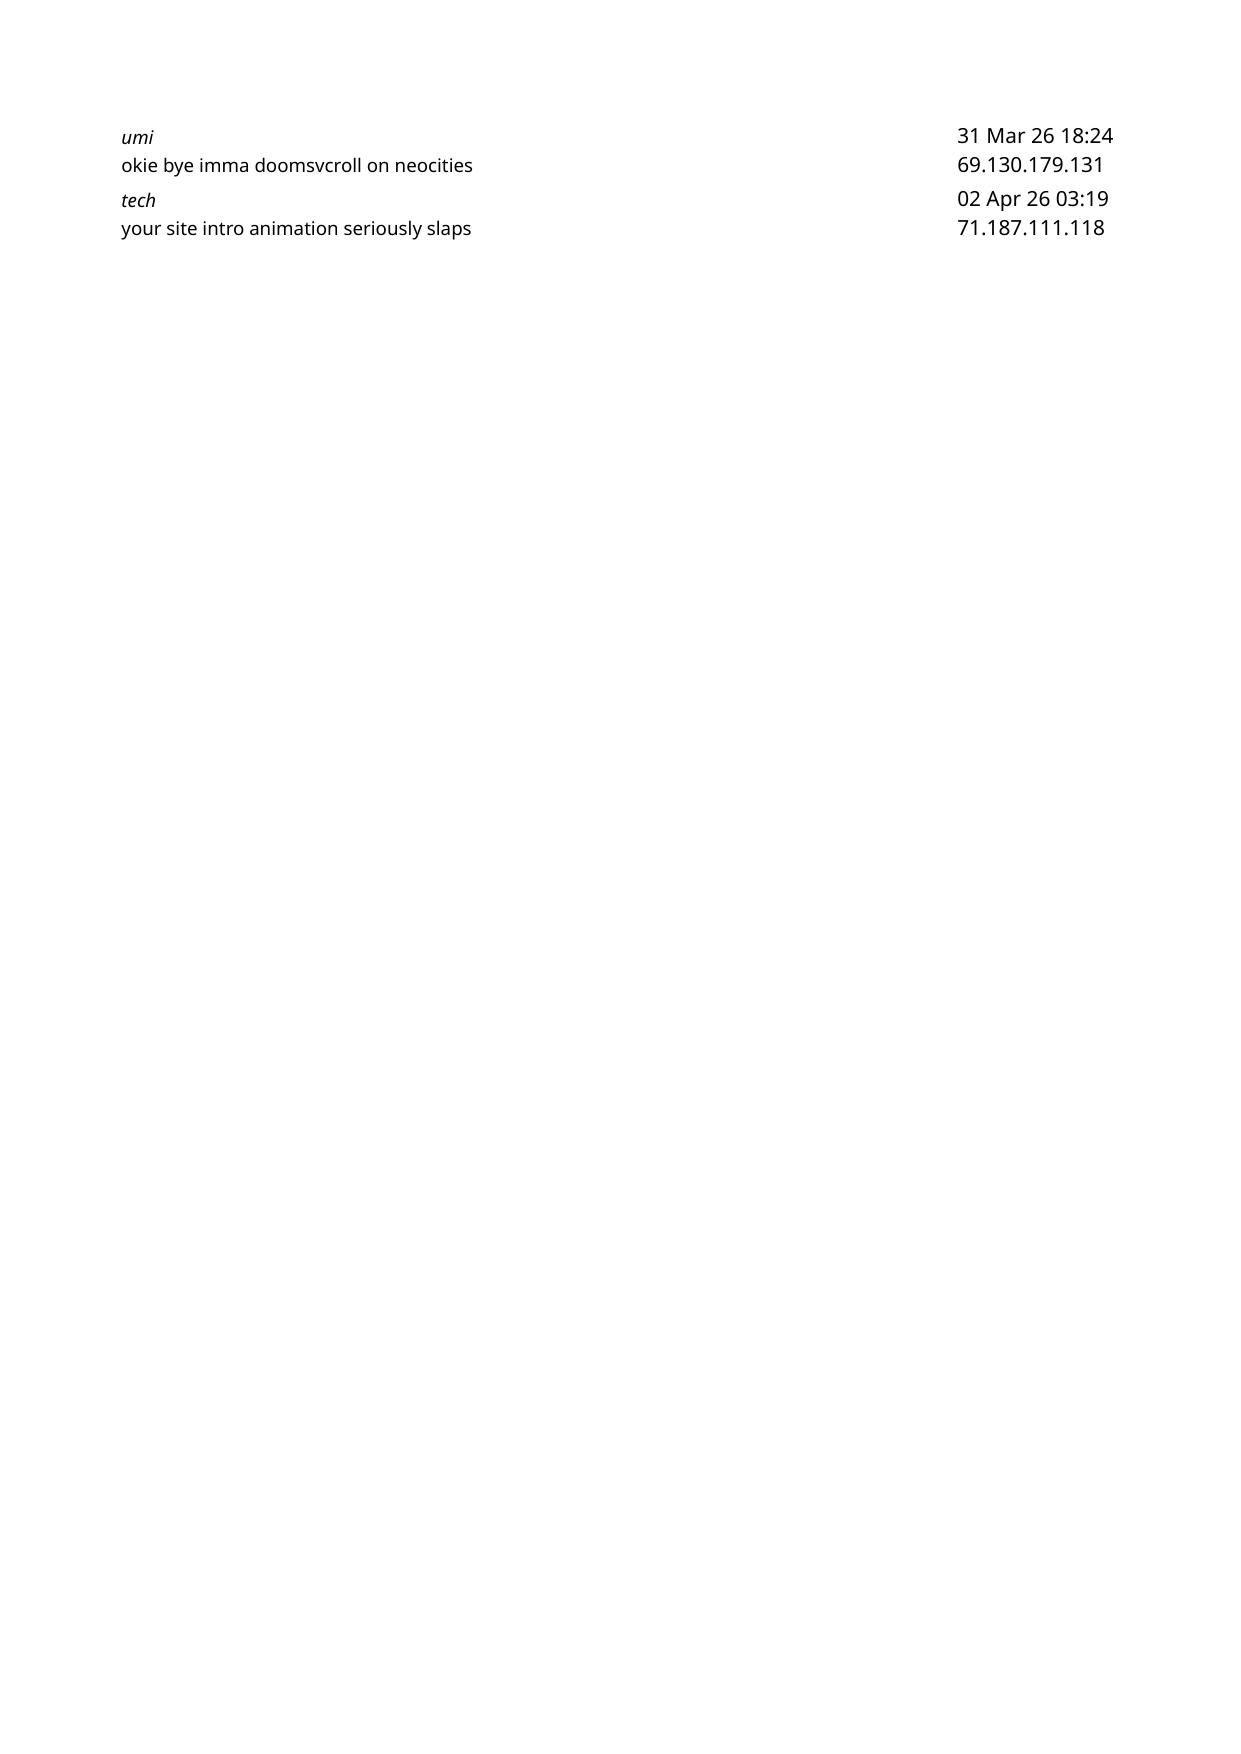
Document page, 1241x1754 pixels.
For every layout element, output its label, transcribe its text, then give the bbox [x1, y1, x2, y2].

table_cell 31 Mar 26 18:24 69.130.179.131 [954, 118, 1122, 181]
table_cell umi okie bye imma doomsvcroll on neocities [118, 118, 954, 181]
table_cell tech your site intro animation seriously slaps [118, 181, 954, 244]
table_cell 02 Apr 26 03:19 71.187.111.118 [954, 181, 1122, 244]
